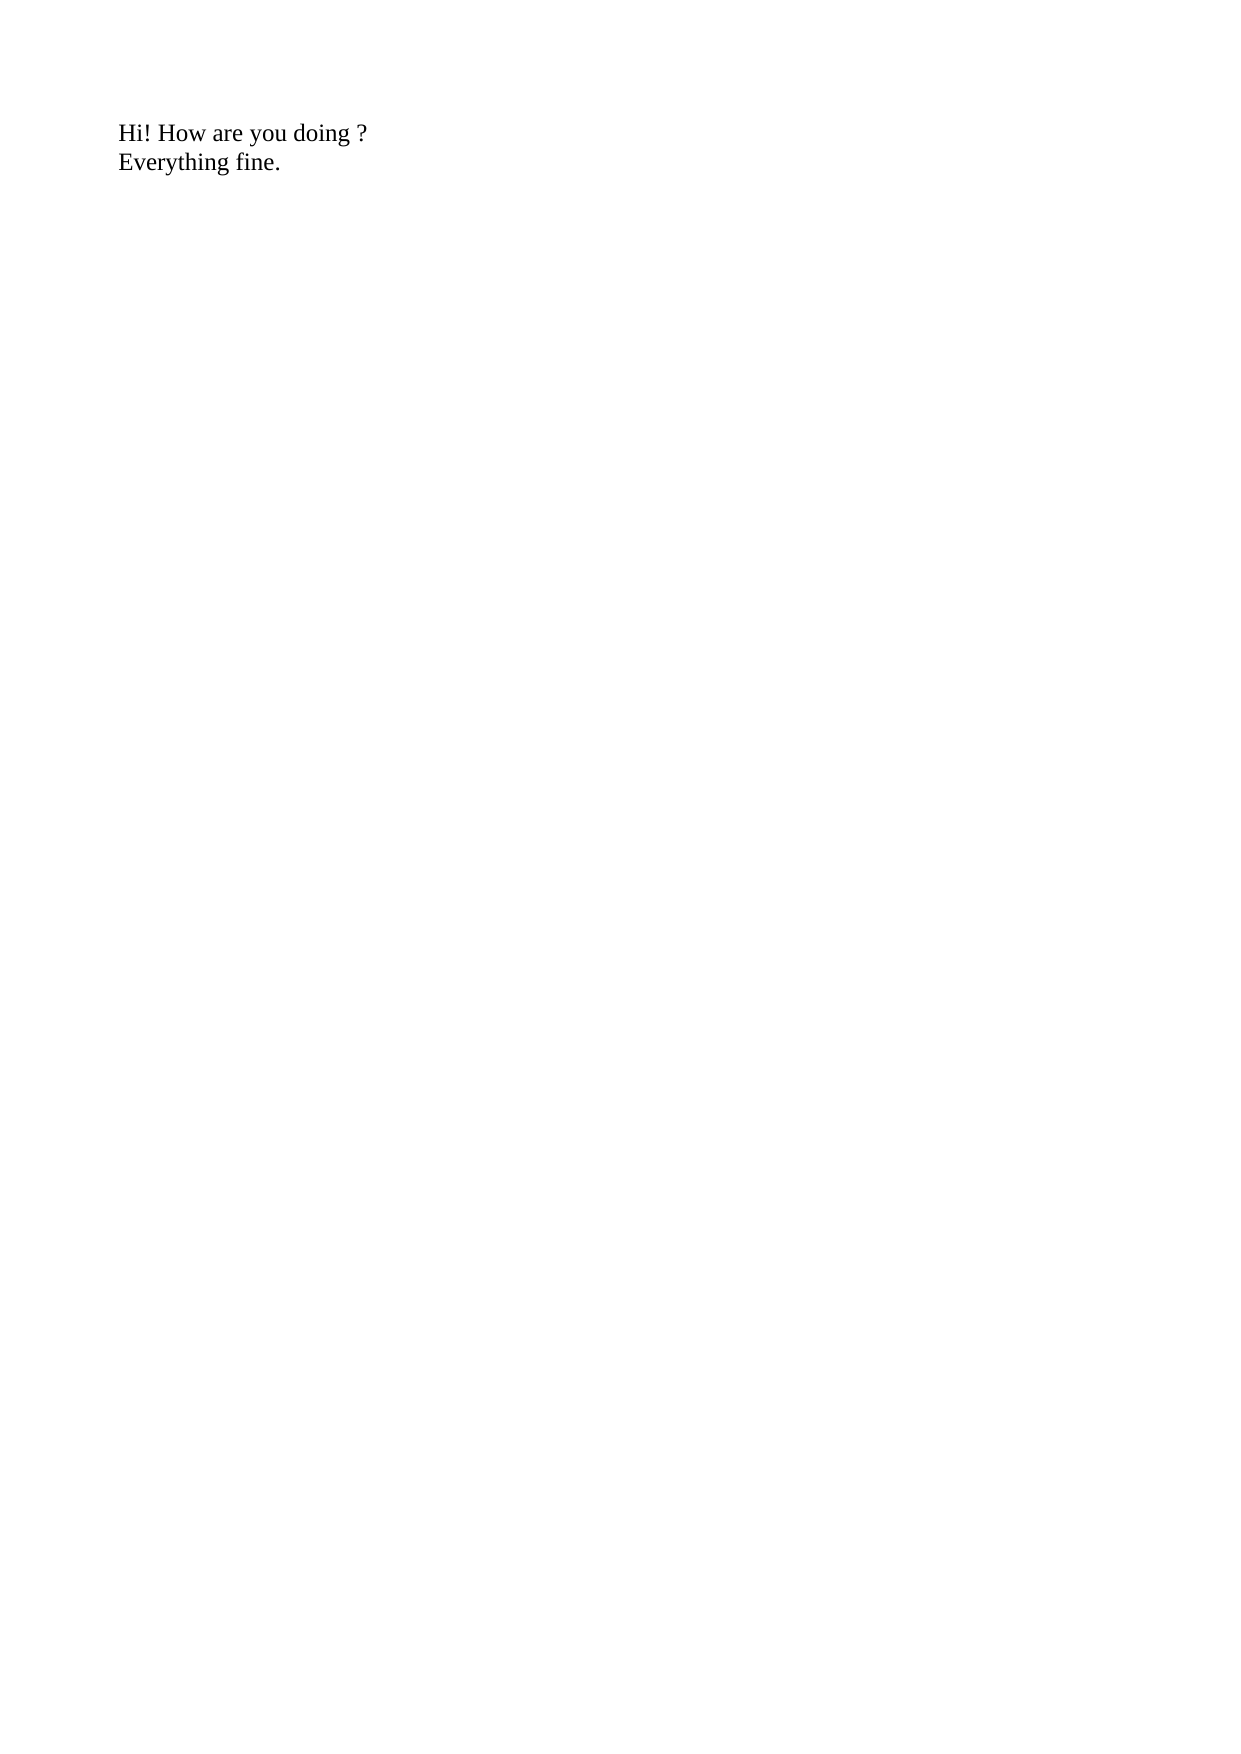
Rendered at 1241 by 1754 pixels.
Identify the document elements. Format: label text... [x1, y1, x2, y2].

text Everything fine. [118, 147, 1122, 176]
text Hi! How are you doing ? [118, 118, 1122, 147]
